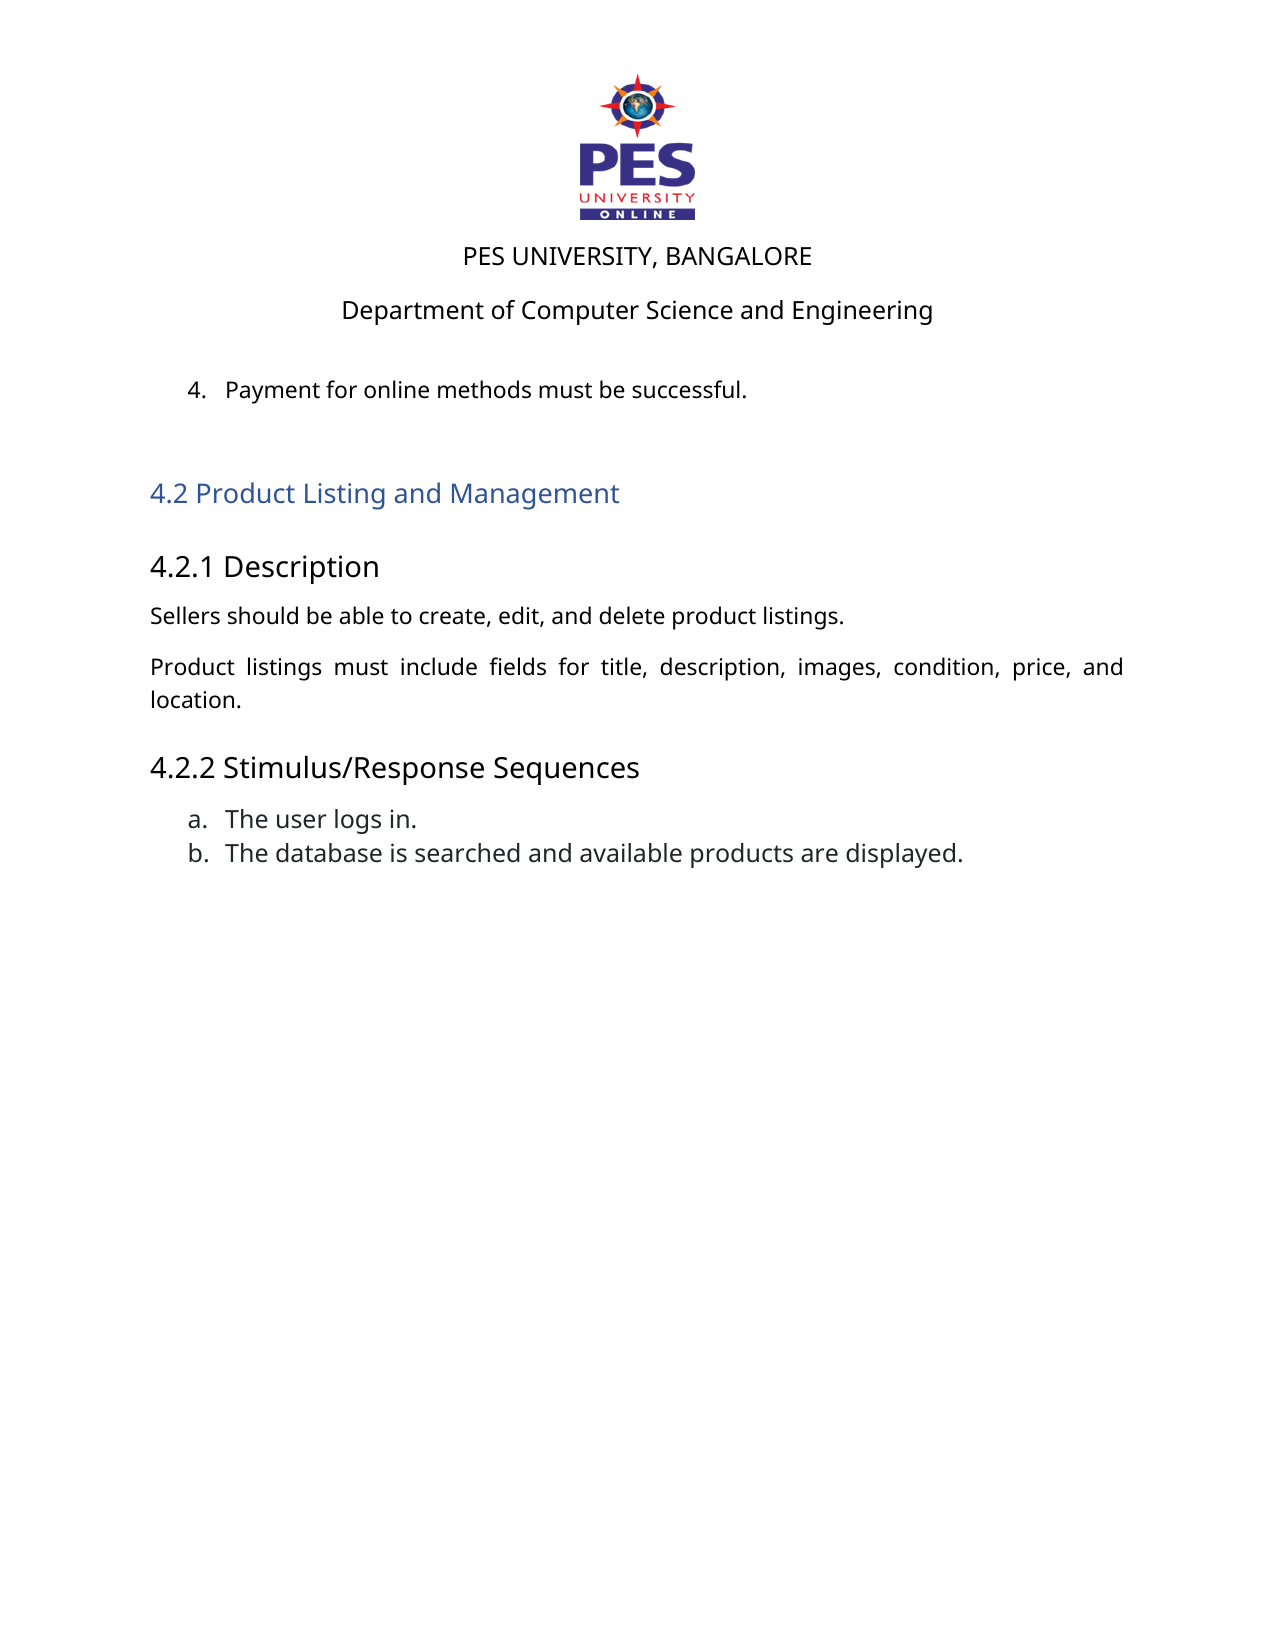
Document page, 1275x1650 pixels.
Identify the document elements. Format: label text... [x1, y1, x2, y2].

subtitle 4.2.2 Stimulus/Response Sequences [150, 747, 1125, 787]
subtitle Sellers should be able to create, edit, and delete product listings. [150, 600, 1125, 632]
subtitle Payment for online methods must be successful. [187, 374, 1125, 405]
picture [580, 73, 695, 220]
subtitle 4.2 Product Listing and Management [150, 475, 1125, 512]
subtitle The database is searched and available products are displayed. [187, 835, 1125, 869]
subtitle The user logs in. [187, 801, 1125, 835]
subtitle Product listings must include fields for title, description, images, condition, price, and location. [150, 651, 1125, 716]
subtitle 4.2.1 Description [150, 546, 1125, 586]
